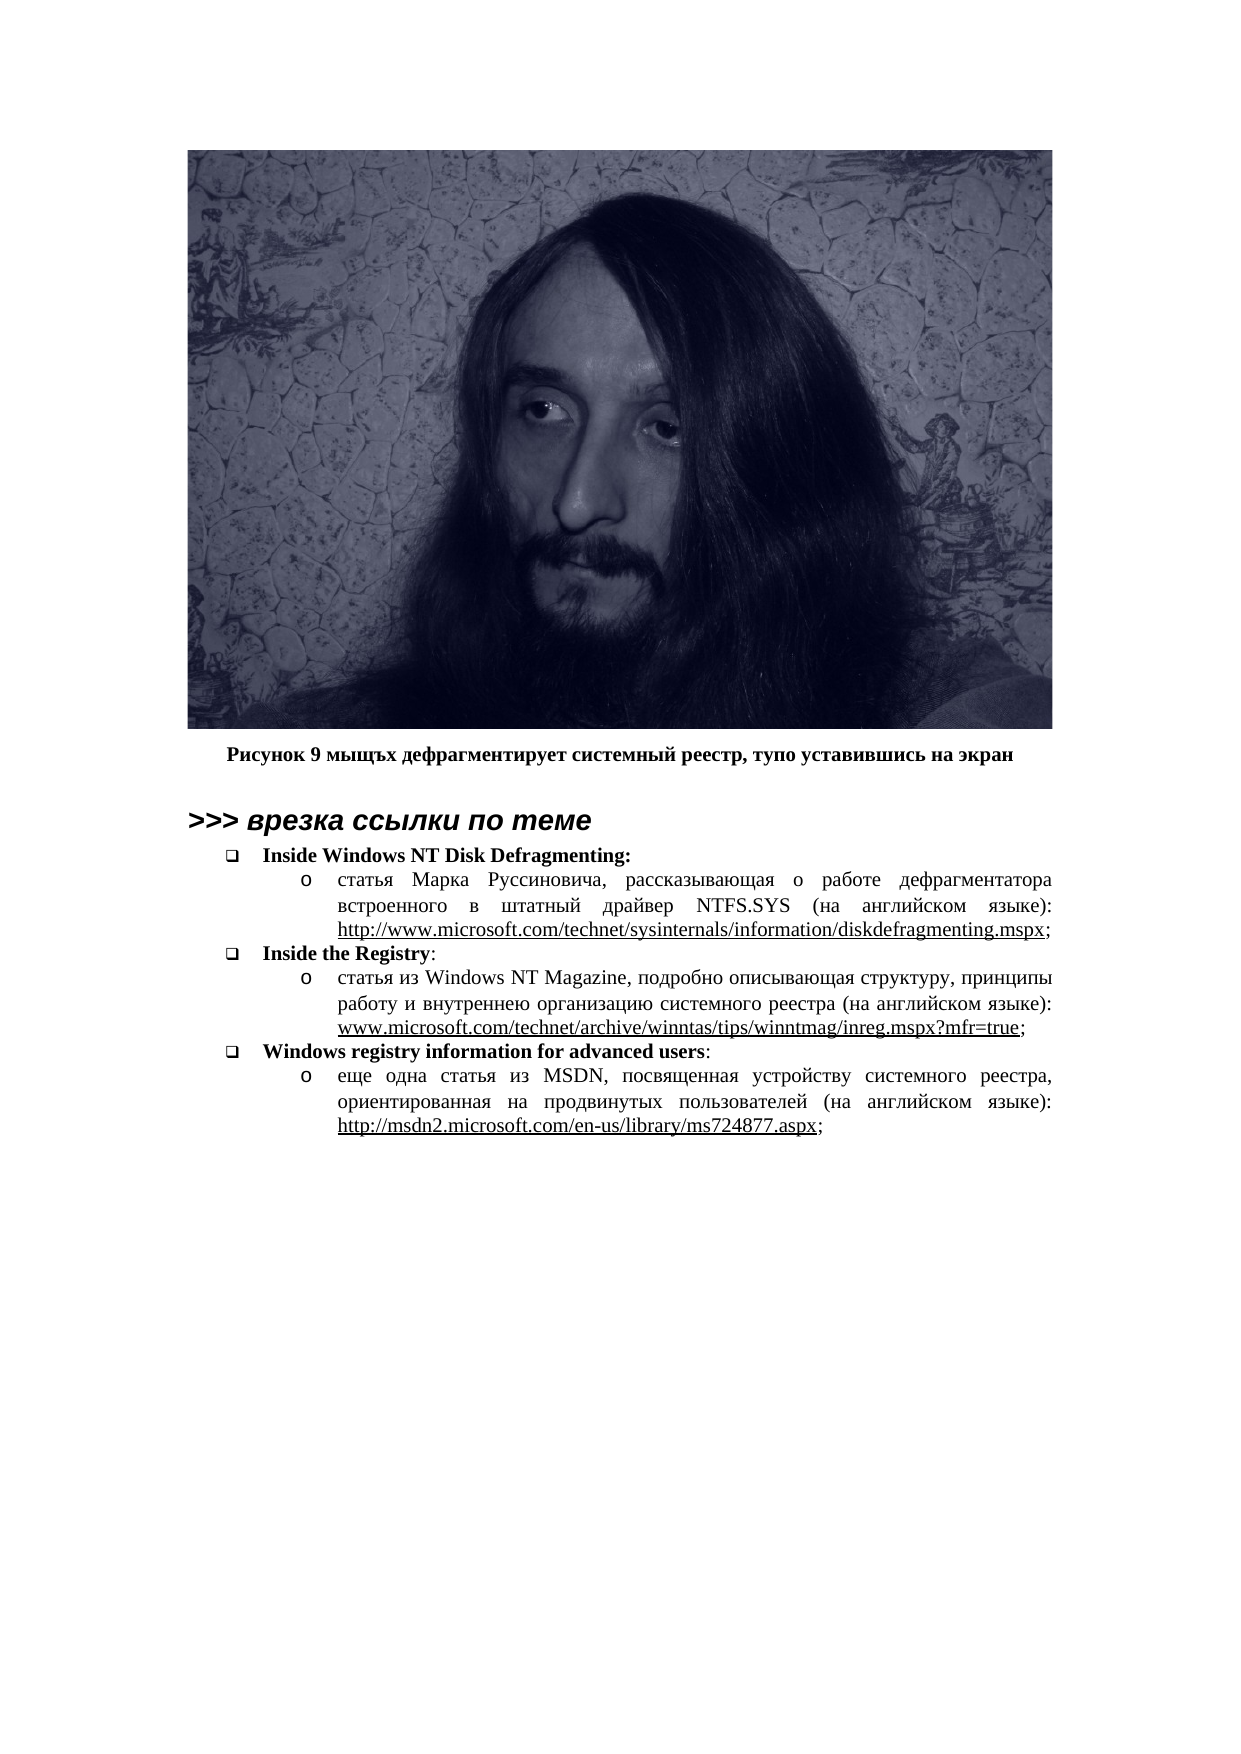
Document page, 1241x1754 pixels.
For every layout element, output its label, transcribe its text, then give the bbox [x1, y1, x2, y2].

list статья из Windows NT Magazine, подробно описывающая структуру, принципы работу и внутреннею организацию системного реестра (на английском языке): www.microsoft.com/technet/archive/winntas/tips/winntmag/inreg.mspx?mfr=true; [300, 965, 1053, 1039]
list Inside Windows NT Disk Defragmenting: [225, 843, 1053, 867]
list еще одна статья из MSDN, посвященная устройству системного реестра, ориентированная на продвинутых пользователей (на английском языке): http://msdn2.microsoft.com/en-us/library/ms724877.aspx; [300, 1063, 1053, 1137]
list Inside the Registry: [225, 941, 1053, 965]
subtitle >>> врезка ссылки по теме [187, 803, 1053, 837]
list Windows registry information for advanced users: [225, 1039, 1053, 1063]
list статья Марка Руссиновича, рассказывающая о работе дефрагментатора встроенного в штатный драйвер NTFS.SYS (на английском языке): http://www.microsoft.com/technet/sysinternals/information/diskdefragmenting.mspx; [300, 867, 1053, 941]
text Рисунок 9 мыщъх дефрагментирует системный реестр, тупо уставившись на экран [187, 742, 1053, 766]
picture [187, 150, 1053, 729]
